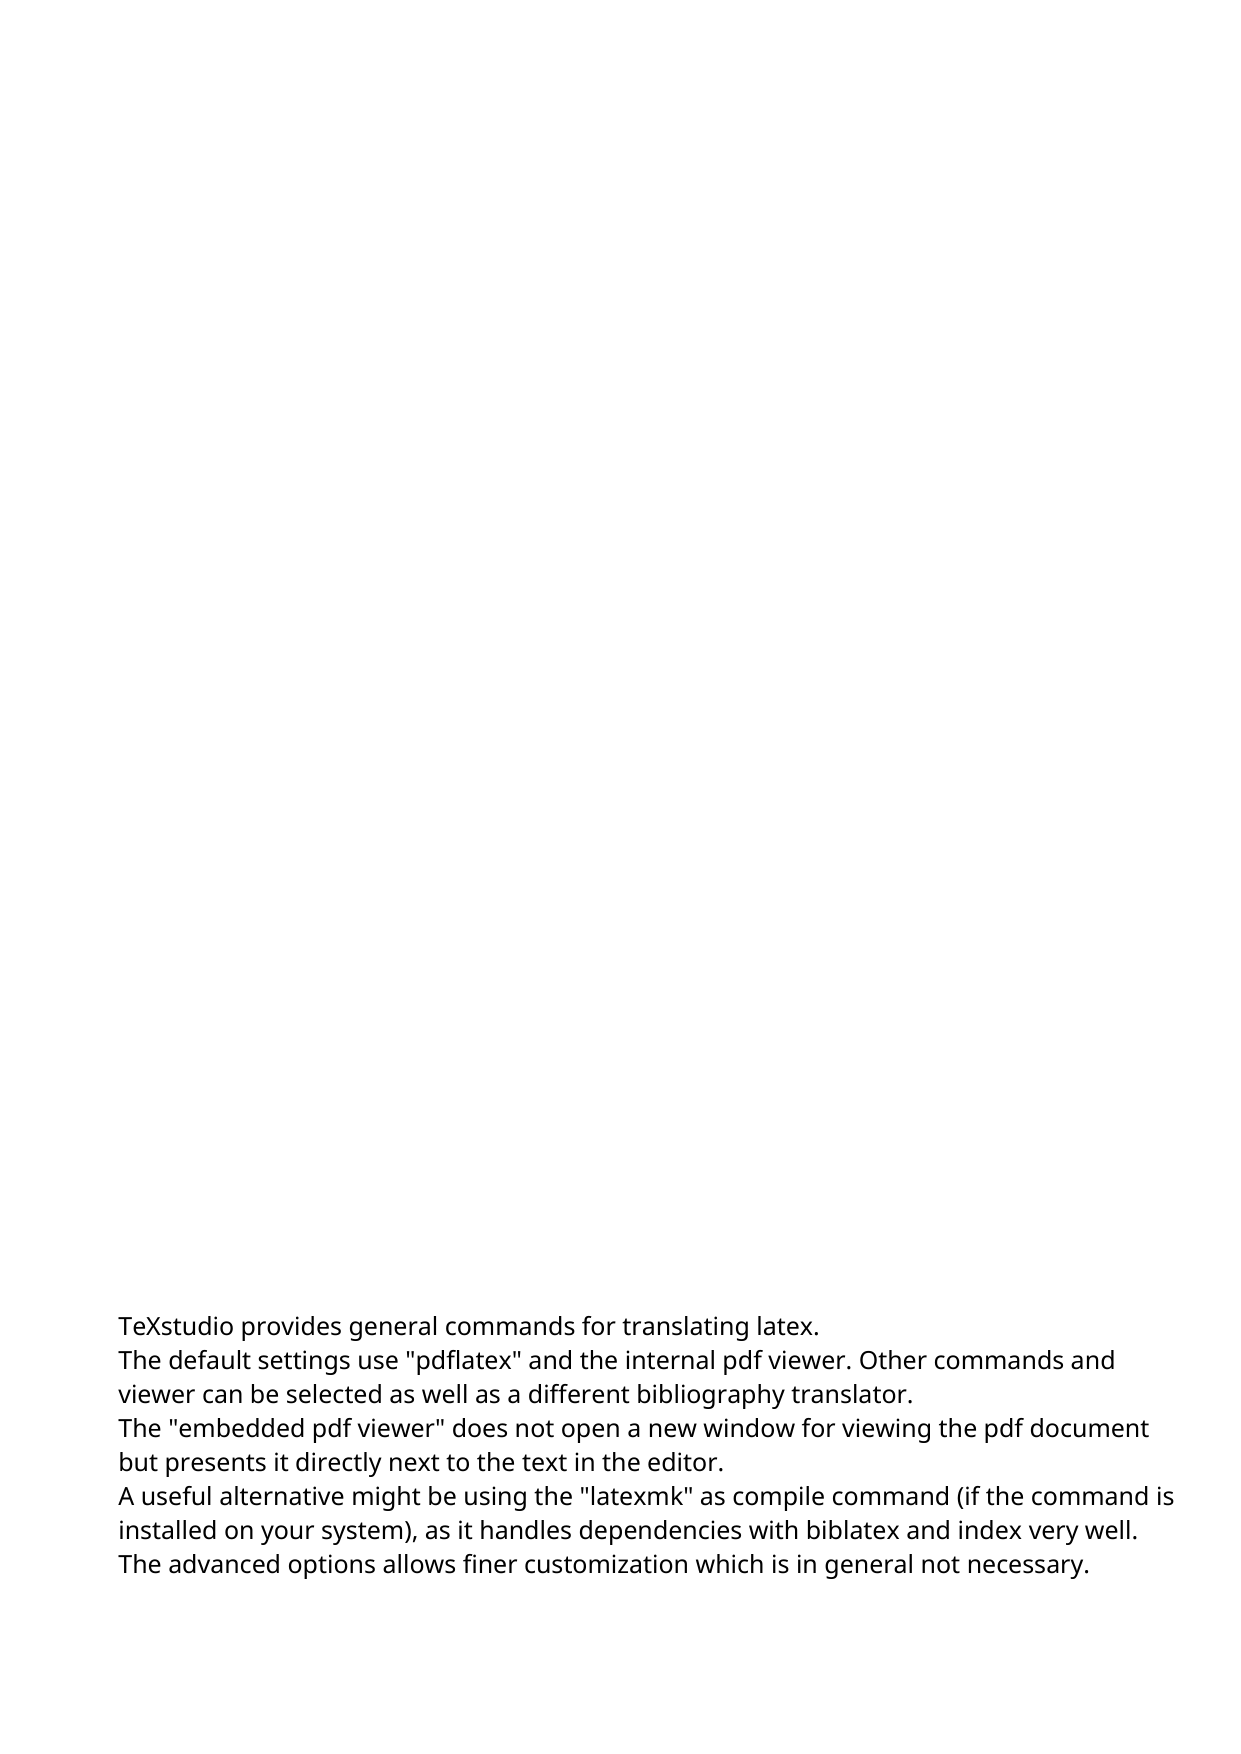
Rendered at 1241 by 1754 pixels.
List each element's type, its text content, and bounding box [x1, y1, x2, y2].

text TeXstudio provides general commands for translating latex. The default settings use "pdflatex" and the internal pdf viewer. Other commands and viewer can be selected as well as a different bibliography translator. The "embedded pdf viewer" does not open a new window for viewing the pdf document but presents it directly next to the text in the editor. A useful alternative might be using the "latexmk" as compile command (if the command is installed on your system), as it handles dependencies with biblatex and index very well. The advanced options allows finer customization which is in general not necessary. [118, 1308, 1181, 1581]
subtitle 1.3 Configuring the build system [165, 1234, 1134, 1285]
